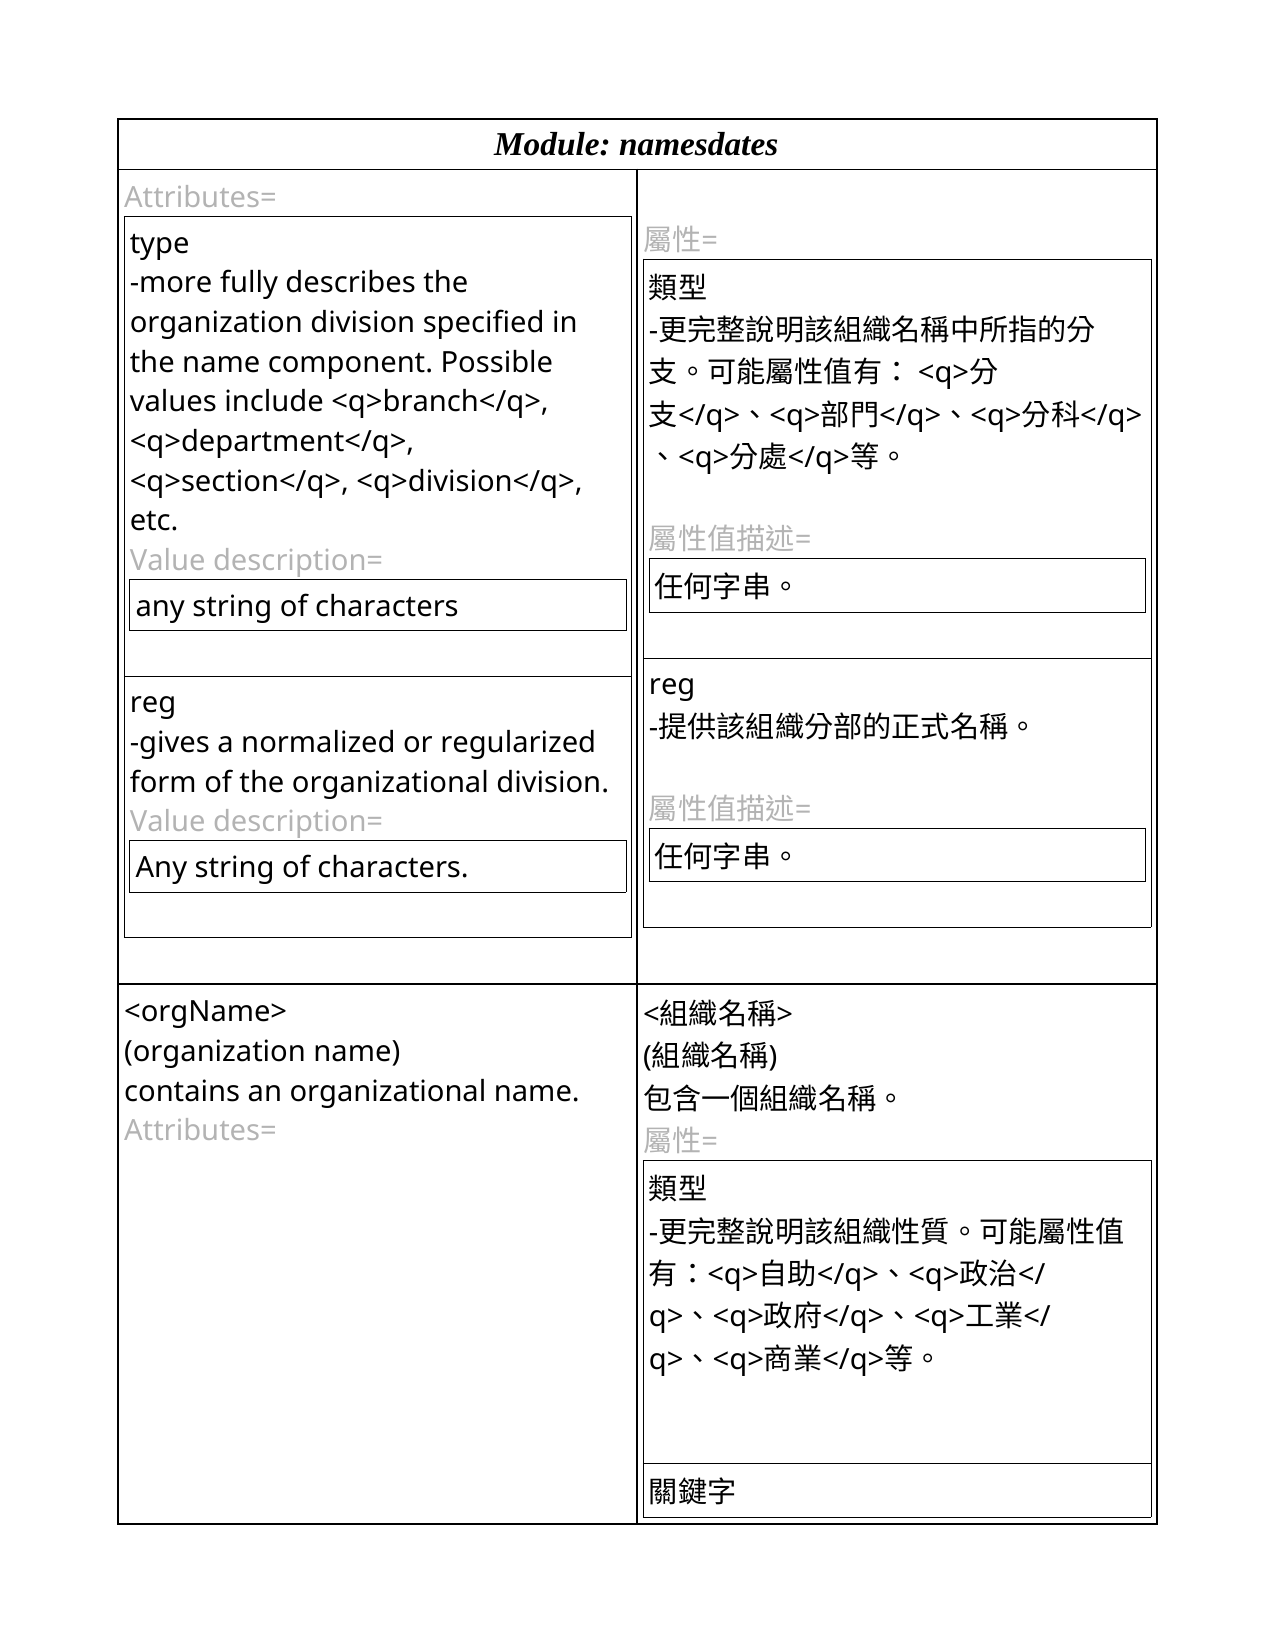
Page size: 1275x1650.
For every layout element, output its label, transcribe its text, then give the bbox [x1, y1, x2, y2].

table_cell 屬性= [638, 170, 1156, 983]
table_cell 關鍵字 [644, 1464, 1151, 1517]
table_header 類型 -更完整說明該組織名稱中所指的分支。可能屬性值有： <q>分支</q>、<q>部門</q>、<q>分科</q>、<q>分處</q>等。 屬性值描述= [644, 260, 1151, 658]
table_cell reg -gives a normalized or regularized form of the organizational division. Value description= [125, 677, 631, 937]
table_cell Attributes= [119, 170, 636, 983]
table_cell <orgName> (organization name) contains an organizational name. Attributes= [119, 985, 636, 1522]
table_header 任何字串。 [650, 559, 1145, 612]
table_header Module: namesdates [119, 120, 1156, 168]
table_header any string of characters [130, 580, 626, 630]
table_header 任何字串。 [650, 829, 1145, 881]
table_cell <組織名稱> (組織名稱) 包含一個組織名稱。 屬性= [638, 985, 1156, 1522]
table_header type -more fully describes the organization division specified in the name component. Possible values include <q>branch</q>, <q>department</q>, <q>section</q>, <q>division</q>, etc. Value description= [125, 217, 631, 676]
table_header Any string of characters. [130, 841, 626, 892]
table_cell reg -提供該組織分部的正式名稱。 屬性值描述= [644, 659, 1151, 927]
table_header 類型 -更完整說明該組織性質。可能屬性值有：<q>自助</q>、<q>政治</q>、<q>政府</q>、<q>工業</q>、<q>商業</q>等。 [644, 1161, 1151, 1463]
